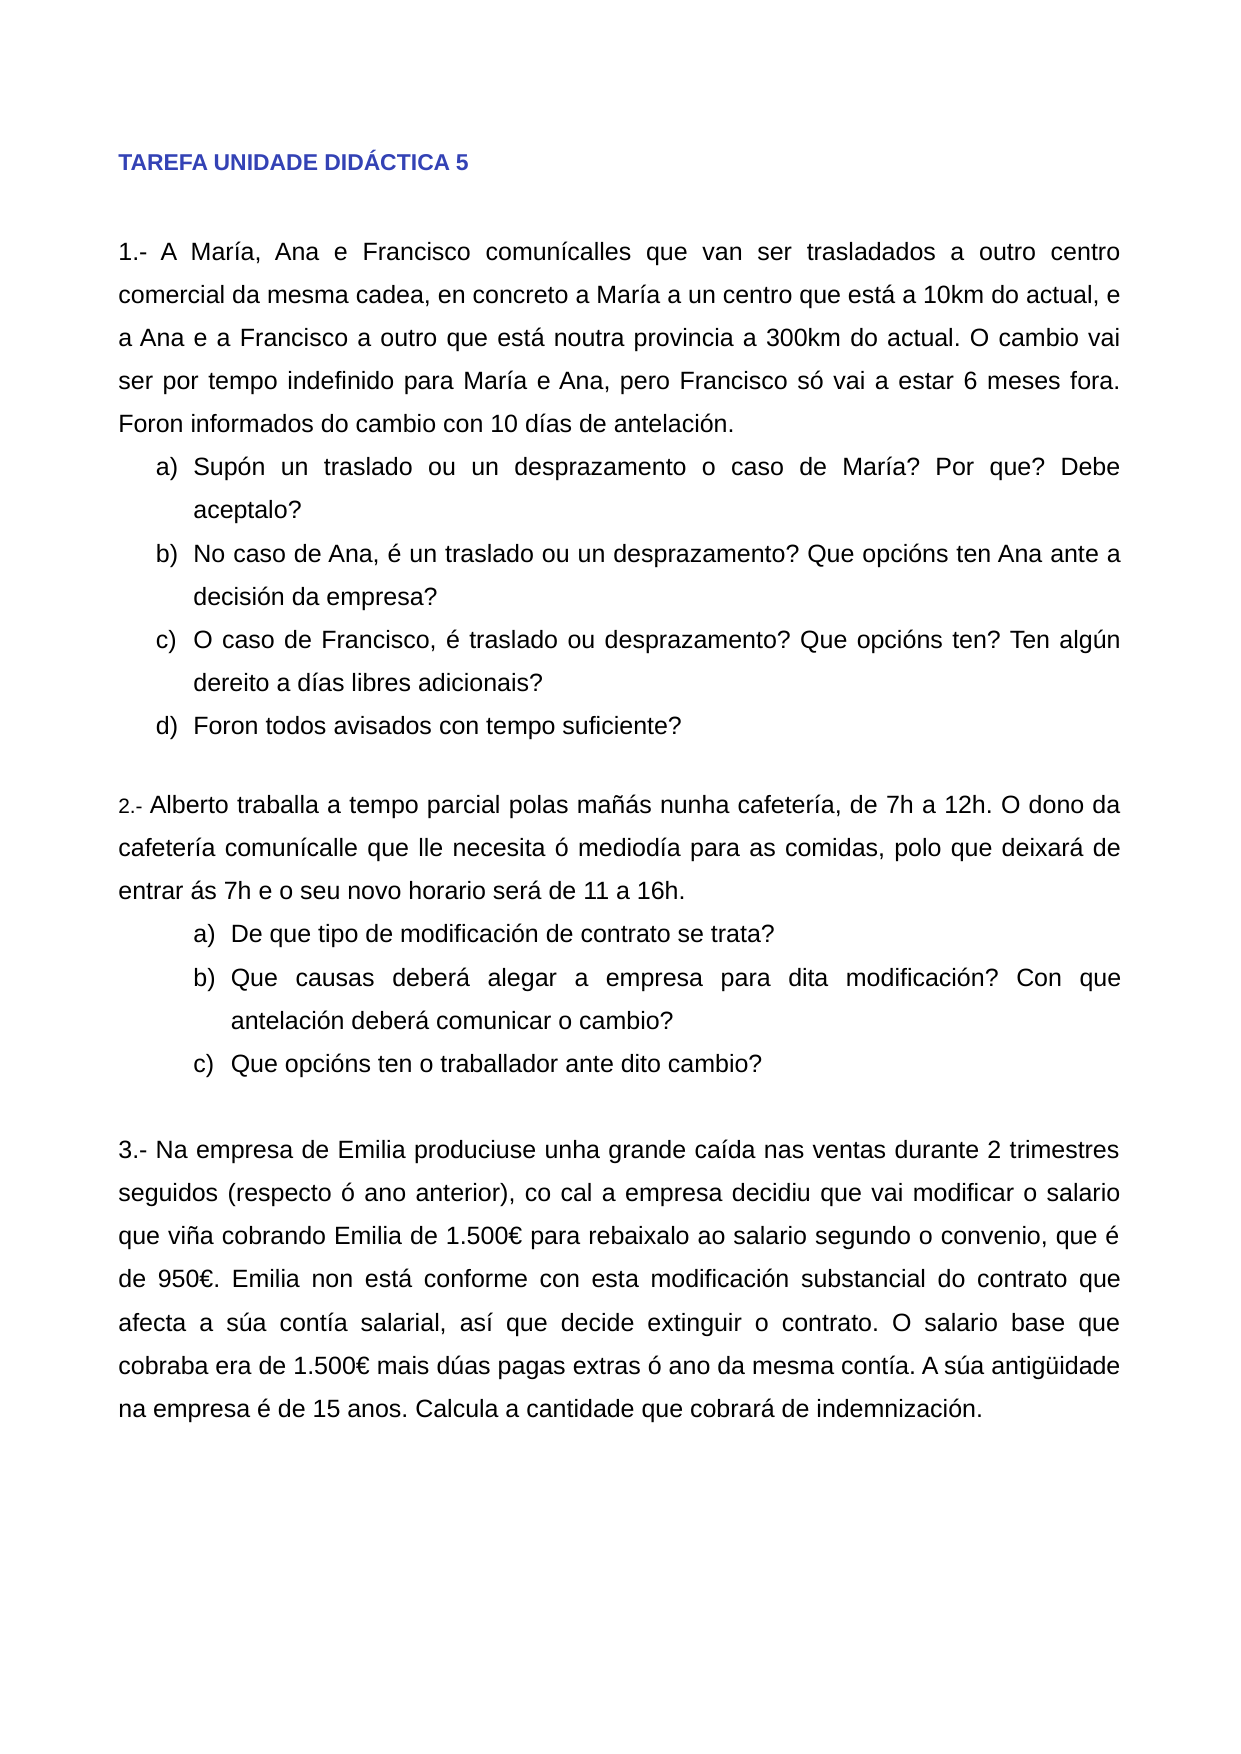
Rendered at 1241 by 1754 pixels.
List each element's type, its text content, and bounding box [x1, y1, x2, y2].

list No caso de Ana, é un traslado ou un desprazamento? Que opcións ten Ana ante a decisión da empresa? [156, 538, 1122, 610]
list De que tipo de modificación de contrato se trata? [193, 919, 1122, 948]
text 2.- Alberto traballa a tempo parcial polas mañás nunha cafetería, de 7h a 12h. O dono da cafetería comunícalle que lle necesita ó mediodía para as comidas, polo que deixará de entrar ás 7h e o seu novo horario será de 11 a 16h. [118, 790, 1122, 905]
text 3.- Na empresa de Emilia produciuse unha grande caída nas ventas durante 2 trimestres seguidos (respecto ó ano anterior), co cal a empresa decidiu que vai modificar o salario que viña cobrando Emilia de 1.500€ para rebaixalo ao salario segundo o convenio, que é de 950€. Emilia non está conforme con esta modificación substancial do contrato que afecta a súa contía salarial, así que decide extinguir o contrato. O salario base que cobraba era de 1.500€ mais dúas pagas extras ó ano da mesma contía. A súa antigüidade na empresa é de 15 anos. Calcula a cantidade que cobrará de indemnización. [118, 1135, 1122, 1423]
list Que causas deberá alegar a empresa para dita modificación? Con que antelación deberá comunicar o cambio? [193, 963, 1122, 1034]
list O caso de Francisco, é traslado ou desprazamento? Que opcións ten? Ten algún dereito a días libres adicionais? [156, 625, 1122, 697]
list Que opcións ten o traballador ante dito cambio? [193, 1049, 1122, 1078]
list Supón un traslado ou un desprazamento o caso de María? Por que? Debe aceptalo? [156, 452, 1122, 524]
text 1.- A María, Ana e Francisco comunícalles que van ser trasladados a outro centro comercial da mesma cadea, en concreto a María a un centro que está a 10km do actual, e a Ana e a Francisco a outro que está noutra provincia a 300km do actual. O cambio vai ser por tempo indefinido para María e Ana, pero Francisco só vai a estar 6 meses fora. Foron informados do cambio con 10 días de antelación. [118, 237, 1122, 438]
text TAREFA UNIDADE DIDÁCTICA 5 [118, 149, 1122, 176]
list Foron todos avisados con tempo suficiente? [156, 711, 1122, 740]
